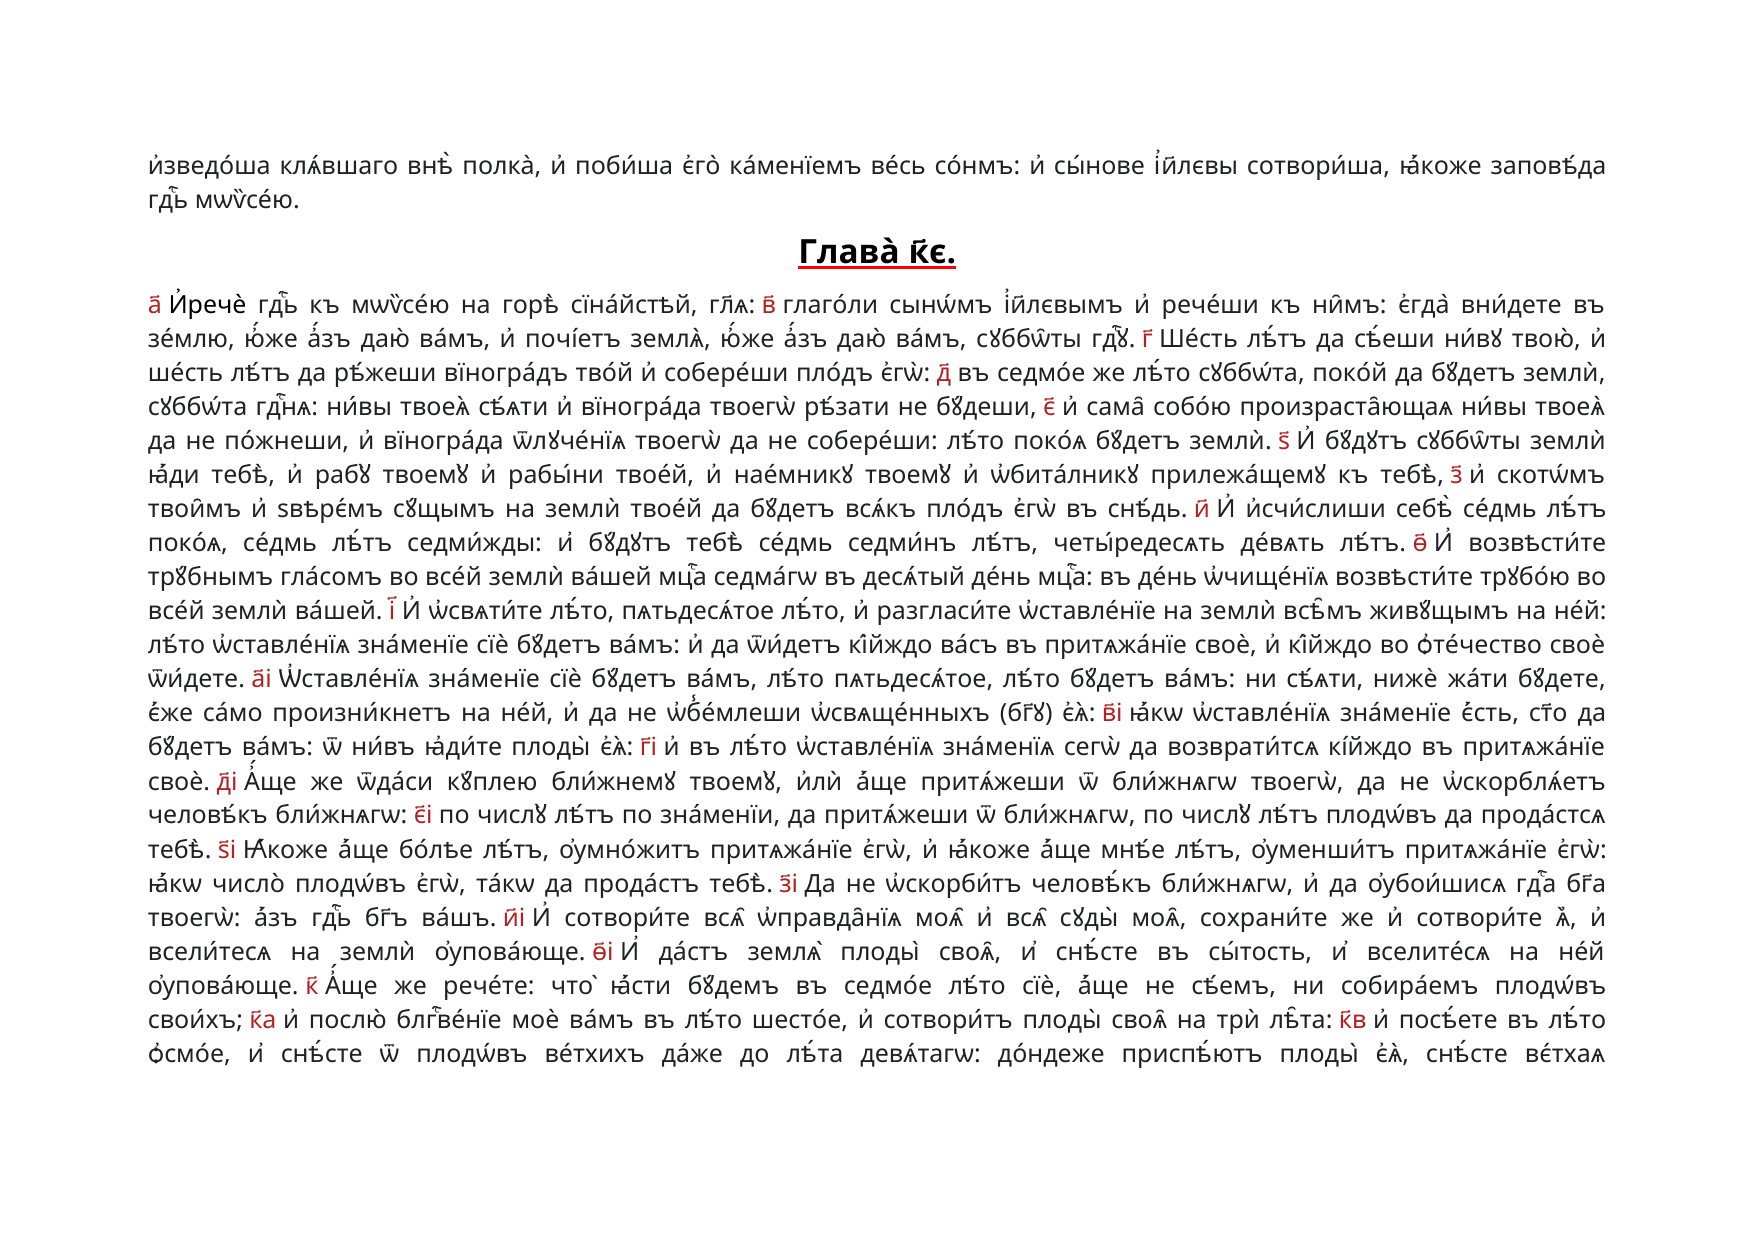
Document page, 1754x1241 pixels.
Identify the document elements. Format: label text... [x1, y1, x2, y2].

text и҆зведо́ша клѧ́вшаго внѣ̀ полка̀, и҆ поби́ша є҆го̀ ка́менїемъ ве́сь со́нмъ: и҆ сы́нове і҆и҃лєвы сотвори́ша, ꙗ҆́коже заповѣ́да гдⷭ҇ь мѡѷсе́ю. [148, 148, 1606, 216]
text Глава̀ к҃є. [148, 228, 1606, 274]
text а҃ И҆речѐ гдⷭ҇ь къ мѡѷсе́ю на горѣ̀ сїна́йстѣй, гл҃ѧ: в҃ глаго́ли сынѡ́мъ і҆и҃лєвымъ и҆ рече́ши къ ни̑мъ: є҆гда̀ вни́дете въ зе́млю, ю҆́же а҆́зъ даю̀ ва́мъ, и҆ почі́етъ землѧ̀, ю҆́же а҆́зъ даю̀ ва́мъ, сꙋббѡ̑ты гдⷭ҇ꙋ. г҃ Ше́сть лѣ́тъ да сѣ́еши ни́вꙋ твою̀, и҆ ше́сть лѣ́тъ да рѣ́жеши вїногра́дъ тво́й и҆ собере́ши пло́дъ є҆гѡ̀: д҃ въ седмо́е же лѣ́то сꙋббѡ́та, поко́й да бꙋ́детъ землѝ, сꙋббѡ́та гдⷭ҇нѧ: ни́вы твоеѧ̀ сѣ́ѧти и҆ вїногра́да твоегѡ̀ рѣ́зати не бꙋ́деши, є҃ и҆ сама̑ собо́ю произраста̑ющаѧ ни́вы твоеѧ̀ да не по́жнеши, и҆ вїногра́да ѿлꙋче́нїѧ твоегѡ̀ да не собере́ши: лѣ́то поко́ѧ бꙋ́детъ землѝ. ѕ҃ И҆ бꙋ́дꙋтъ сꙋббѡ̑ты землѝ ꙗ҆́ди тебѣ̀, и҆ рабꙋ̀ твоемꙋ̀ и҆ рабы́ни твое́й, и҆ нае́мникꙋ твоемꙋ̀ и҆ ѡ҆бита́лникꙋ прилежа́щемꙋ къ тебѣ̀, з҃ и҆ скотѡ́мъ твои̑мъ и҆ ѕвѣрє́мъ сꙋ́щымъ на землѝ твое́й да бꙋ́детъ всѧ́къ пло́дъ є҆гѡ̀ въ снѣ́дь. и҃ И҆ и҆счи́слиши себѣ̀ се́дмь лѣ́тъ поко́ѧ, се́дмь лѣ́тъ седми́жды: и҆ бꙋ́дꙋтъ тебѣ̀ се́дмь седми́нъ лѣ́тъ, четы́редесѧть де́вѧть лѣ́тъ. ѳ҃ И҆ возвѣсти́те трꙋ́бнымъ гла́сомъ во все́й землѝ ва́шей мцⷭ҇а седма́гѡ въ десѧ́тый де́нь мцⷭ҇а: въ де́нь ѡ҆чище́нїѧ возвѣсти́те трꙋбо́ю во все́й землѝ ва́шей. і҃ И҆ ѡ҆свѧти́те лѣ́то, пѧтьдесѧ́тое лѣ́то, и҆ разгласи́те ѡ҆ставле́нїе на землѝ всѣ̑мъ живꙋ́щымъ на не́й: лѣ́то ѡ҆ставле́нїѧ зна́менїе сїѐ бꙋ́детъ ва́мъ: и҆ да ѿи́детъ кі́йждо ва́съ въ притѧжа́нїе своѐ, и҆ кі́йждо во ѻ҆те́чество своѐ ѿи́дете. а҃і Ѡ҆ставле́нїѧ зна́менїе сїѐ бꙋ́детъ ва́мъ, лѣ́то пѧтьдесѧ́тое, лѣ́то бꙋ́детъ ва́мъ: ни сѣ́ѧти, нижѐ жа́ти бꙋ́дете, є҆́же са́мо произни́кнетъ на не́й, и҆ да не ѡ҆б̾е́млеши ѡ҆свѧще́нныхъ (бг҃ꙋ) є҆ѧ̀: в҃і ꙗ҆́кѡ ѡ҆ставле́нїѧ зна́менїе є҆́сть, ст҃о да бꙋ́детъ ва́мъ: ѿ ни́въ ꙗ҆ди́те плоды̀ є҆ѧ̀: г҃і и҆ въ лѣ́то ѡ҆ставле́нїѧ зна́менїѧ сегѡ̀ да возврати́тсѧ кі́йждо въ притѧжа́нїе своѐ. д҃і А҆́ще же ѿда́си кꙋ́плею бли́жнемꙋ твоемꙋ̀, и҆лѝ а҆́ще притѧ́жеши ѿ бли́жнѧгѡ твоегѡ̀, да не ѡ҆скорблѧ́етъ человѣ́къ бли́жнѧгѡ: є҃і по числꙋ̀ лѣ́тъ по зна́менїи, да притѧ́жеши ѿ бли́жнѧгѡ, по числꙋ̀ лѣ́тъ плодѡ́въ да прода́стсѧ тебѣ̀. ѕ҃і Ꙗ҆́коже а҆́ще бо́лѣе лѣ́тъ, ѹ҆мно́житъ притѧжа́нїе є҆гѡ̀, и҆ ꙗ҆́коже а҆́ще мнѣ́е лѣ́тъ, ѹ҆менши́тъ притѧжа́нїе є҆гѡ̀: ꙗ҆́кѡ число̀ плодѡ́въ є҆гѡ̀, та́кѡ да прода́стъ тебѣ̀. з҃і Да не ѡ҆скорби́тъ человѣ́къ бли́жнѧгѡ, и҆ да ѹ҆бои́шисѧ гдⷭ҇а бг҃а твоегѡ̀: а҆́зъ гдⷭ҇ь бг҃ъ ва́шъ. и҃і И҆ сотвори́те всѧ̑ ѡ҆правда̑нїѧ моѧ̑ и҆ всѧ̑ сꙋды̀ моѧ̑, сохрани́те же и҆ сотвори́те ѧ҆̀, и҆ всели́тесѧ на землѝ ѹ҆пова́юще. ѳ҃і И҆ да́стъ землѧ̀ плоды̀ своѧ̑, и҆ снѣ́сте въ сы́тость, и҆ вселите́сѧ на не́й ѹ҆пова́юще. к҃ А҆́ще же рече́те: что̀ ꙗ҆́сти бꙋ́демъ въ седмо́е лѣ́то сїѐ, а҆́ще не сѣ́емъ, ни собира́емъ плодѡ́въ свои́хъ; к҃а и҆ послю̀ блгⷭ҇ве́нїе моѐ ва́мъ въ лѣ́то шесто́е, и҆ сотвори́тъ плоды̀ своѧ̑ на трѝ лѣ̑та: к҃в и҆ посѣ́ете въ лѣ́то ѻ҆смо́е, и҆ снѣ́сте ѿ плодѡ́въ ве́тхихъ да́же до лѣ́та девѧ́тагѡ: до́ндеже приспѣ́ютъ плоды̀ є҆ѧ̀, снѣ́сте вє́тхаѧ [148, 286, 1606, 1070]
